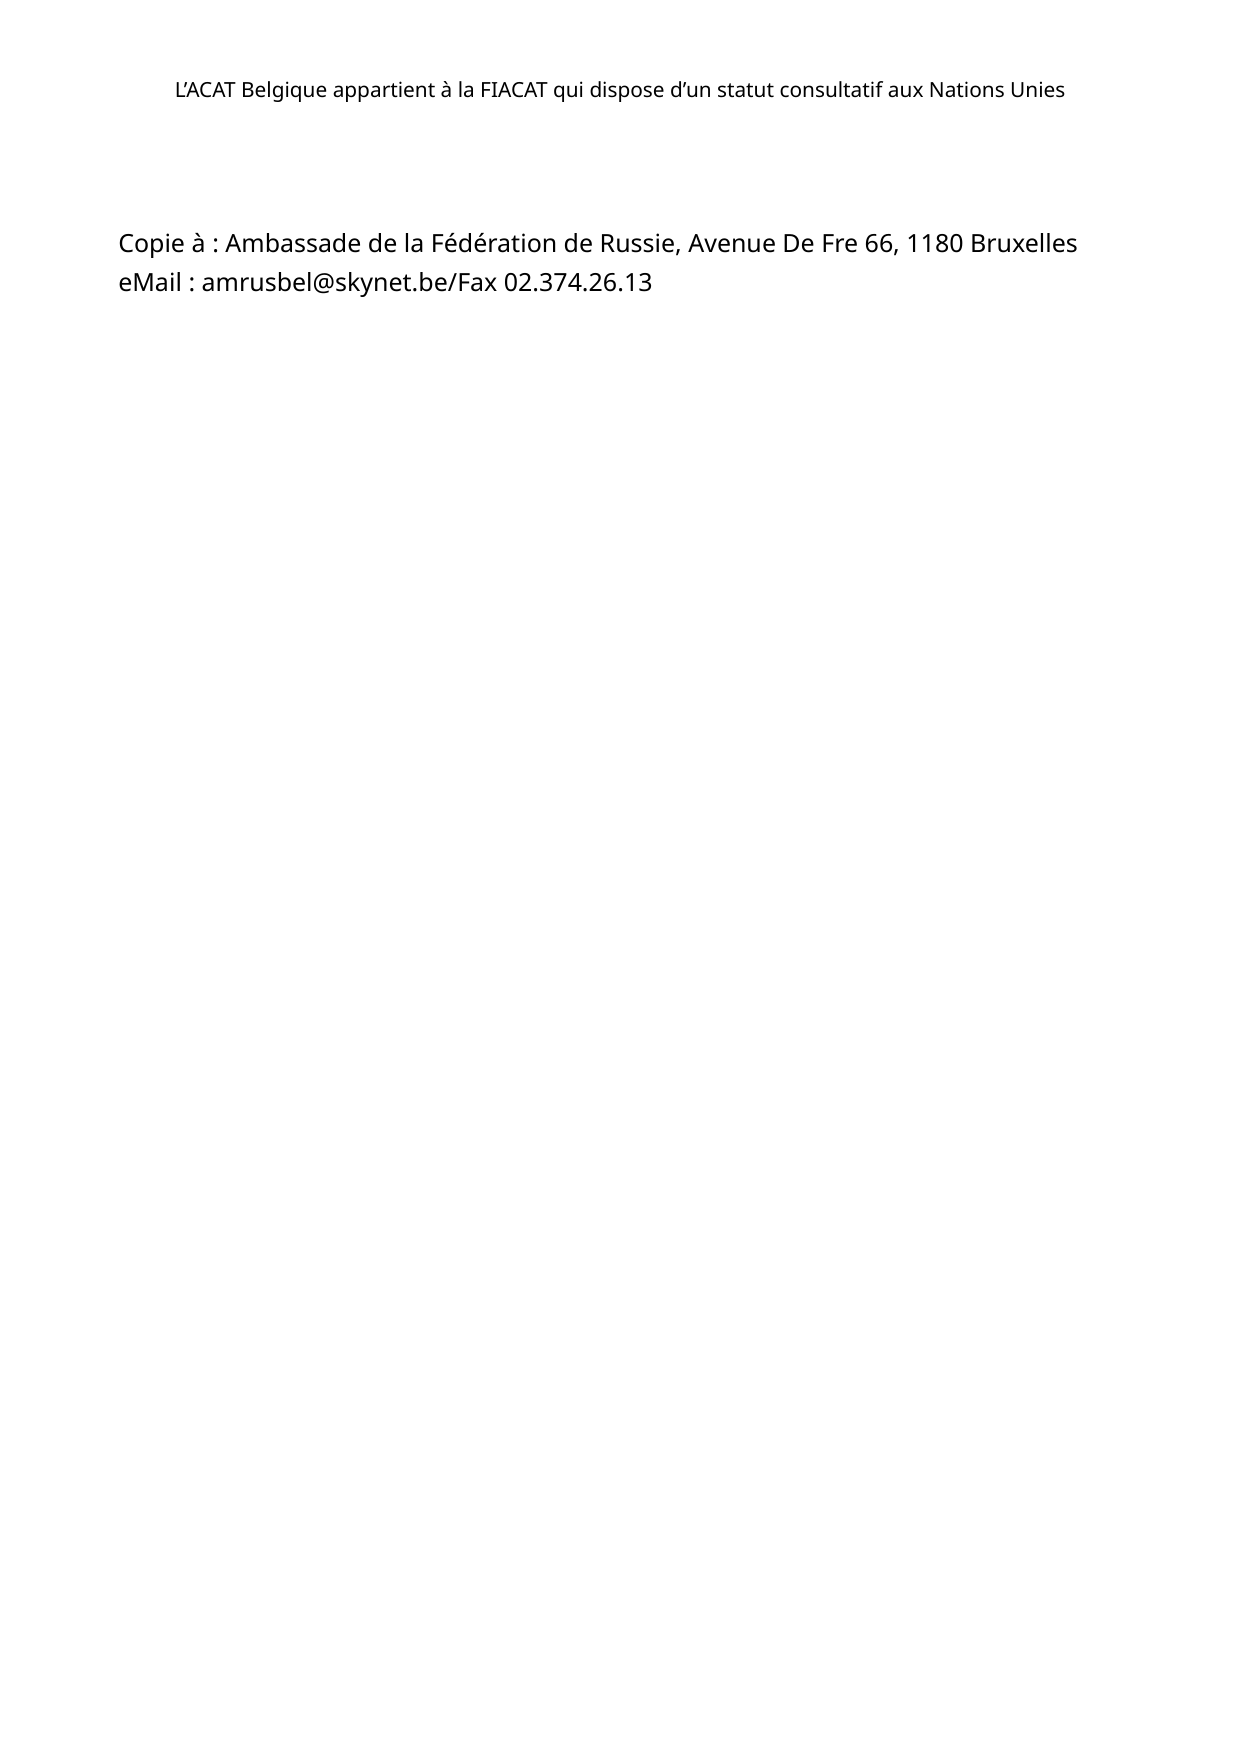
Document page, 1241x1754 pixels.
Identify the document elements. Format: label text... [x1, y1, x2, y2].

text Copie à : Ambassade de la Fédération de Russie, Avenue De Fre 66, 1180 Bruxelles eMail : amrusbel@skynet.be/Fax 02.374.26.13 [118, 226, 1122, 299]
